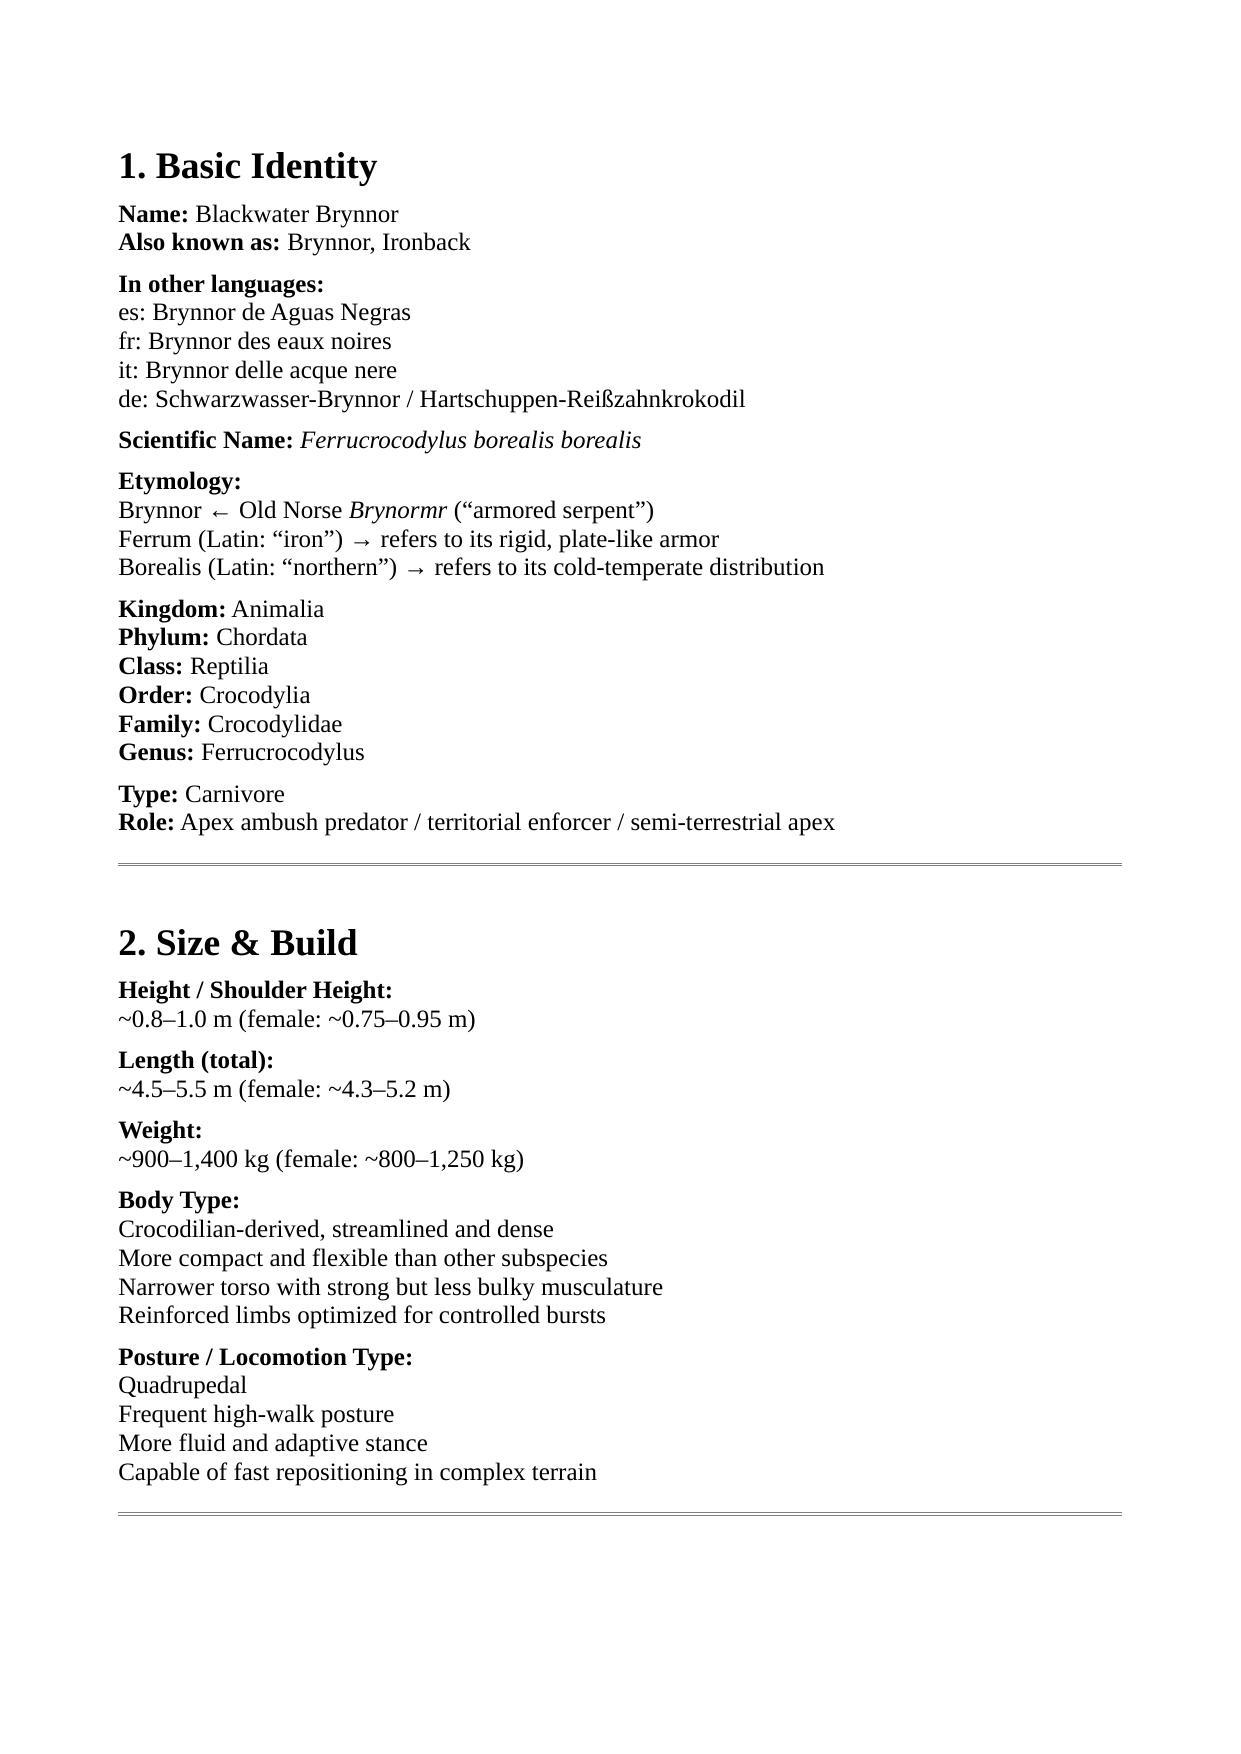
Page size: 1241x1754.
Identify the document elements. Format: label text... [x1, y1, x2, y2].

text Height / Shoulder Height: ~0.8–1.0 m (female: ~0.75–0.95 m) [118, 976, 1122, 1033]
text Body Type: Crocodilian-derived, streamlined and dense More compact and flexible than other subspecies Narrower torso with strong but less bulky musculature Reinforced limbs optimized for controlled bursts [118, 1186, 1122, 1329]
subtitle 2. Size & Build [118, 920, 1122, 963]
text Scientific Name: Ferrucrocodylus borealis borealis [118, 425, 1122, 454]
text Kingdom: Animalia Phylum: Chordata Class: Reptilia Order: Crocodylia Family: Crocodylidae Genus: Ferrucrocodylus [118, 594, 1122, 766]
text Name: Blackwater Brynnor Also known as: Brynnor, Ironback [118, 199, 1122, 256]
text Length (total): ~4.5–5.5 m (female: ~4.3–5.2 m) [118, 1046, 1122, 1103]
text Etymology: Brynnor ← Old Norse Brynormr (“armored serpent”) Ferrum (Latin: “iron”) → refers to its rigid, plate-like armor Borealis (Latin: “northern”) → refers to its cold-temperate distribution [118, 466, 1122, 581]
text In other languages: es: Brynnor de Aguas Negras fr: Brynnor des eaux noires it: Brynnor delle acque nere de: Schwarzwasser-Brynnor / Hartschuppen-Reißzahnkrokodil [118, 269, 1122, 412]
text Weight: ~900–1,400 kg (female: ~800–1,250 kg) [118, 1116, 1122, 1173]
subtitle 1. Basic Identity [118, 143, 1122, 186]
text Type: Carnivore Role: Apex ambush predator / territorial enforcer / semi-terrestrial apex [118, 779, 1122, 836]
text Posture / Locomotion Type: Quadrupedal Frequent high-walk posture More fluid and adaptive stance Capable of fast repositioning in complex terrain [118, 1342, 1122, 1486]
